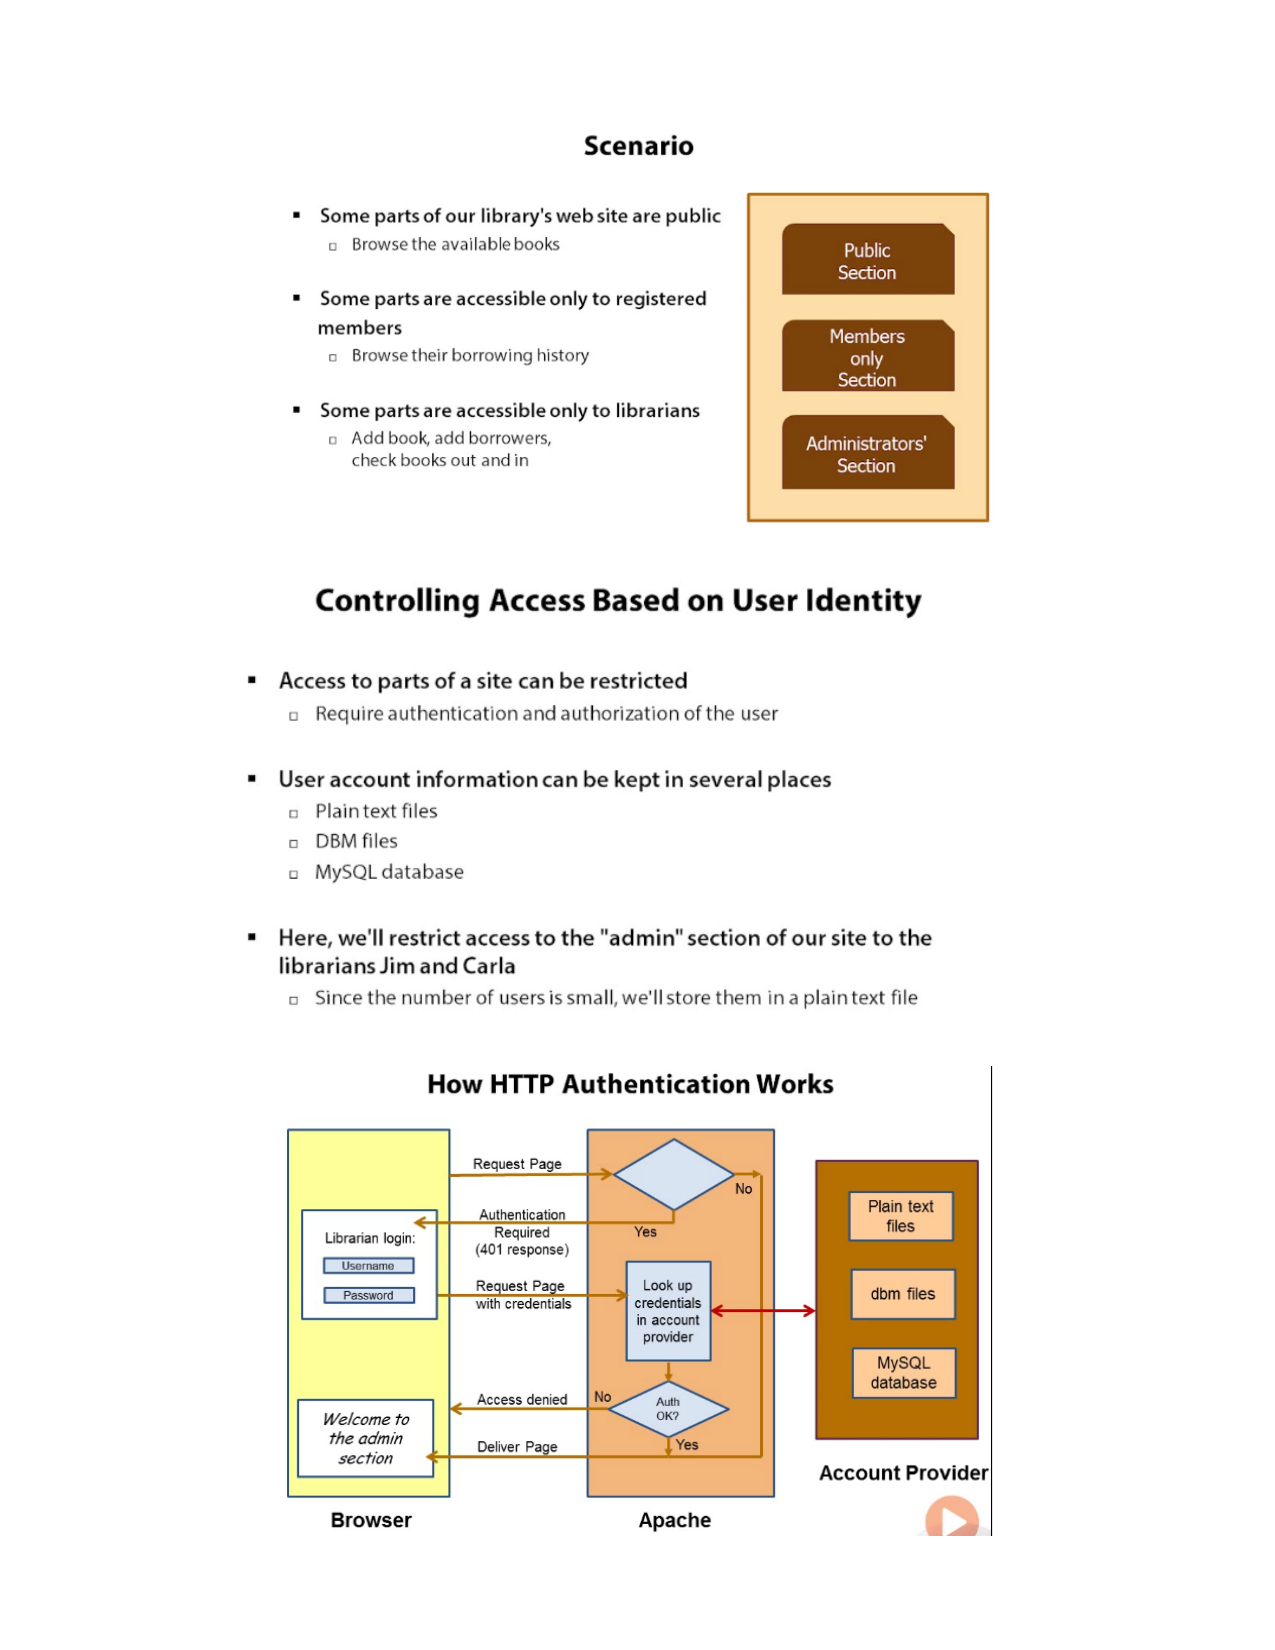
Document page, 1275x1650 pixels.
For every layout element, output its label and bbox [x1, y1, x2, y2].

picture [280, 118, 995, 532]
picture [282, 1066, 993, 1536]
picture [228, 578, 949, 1024]
